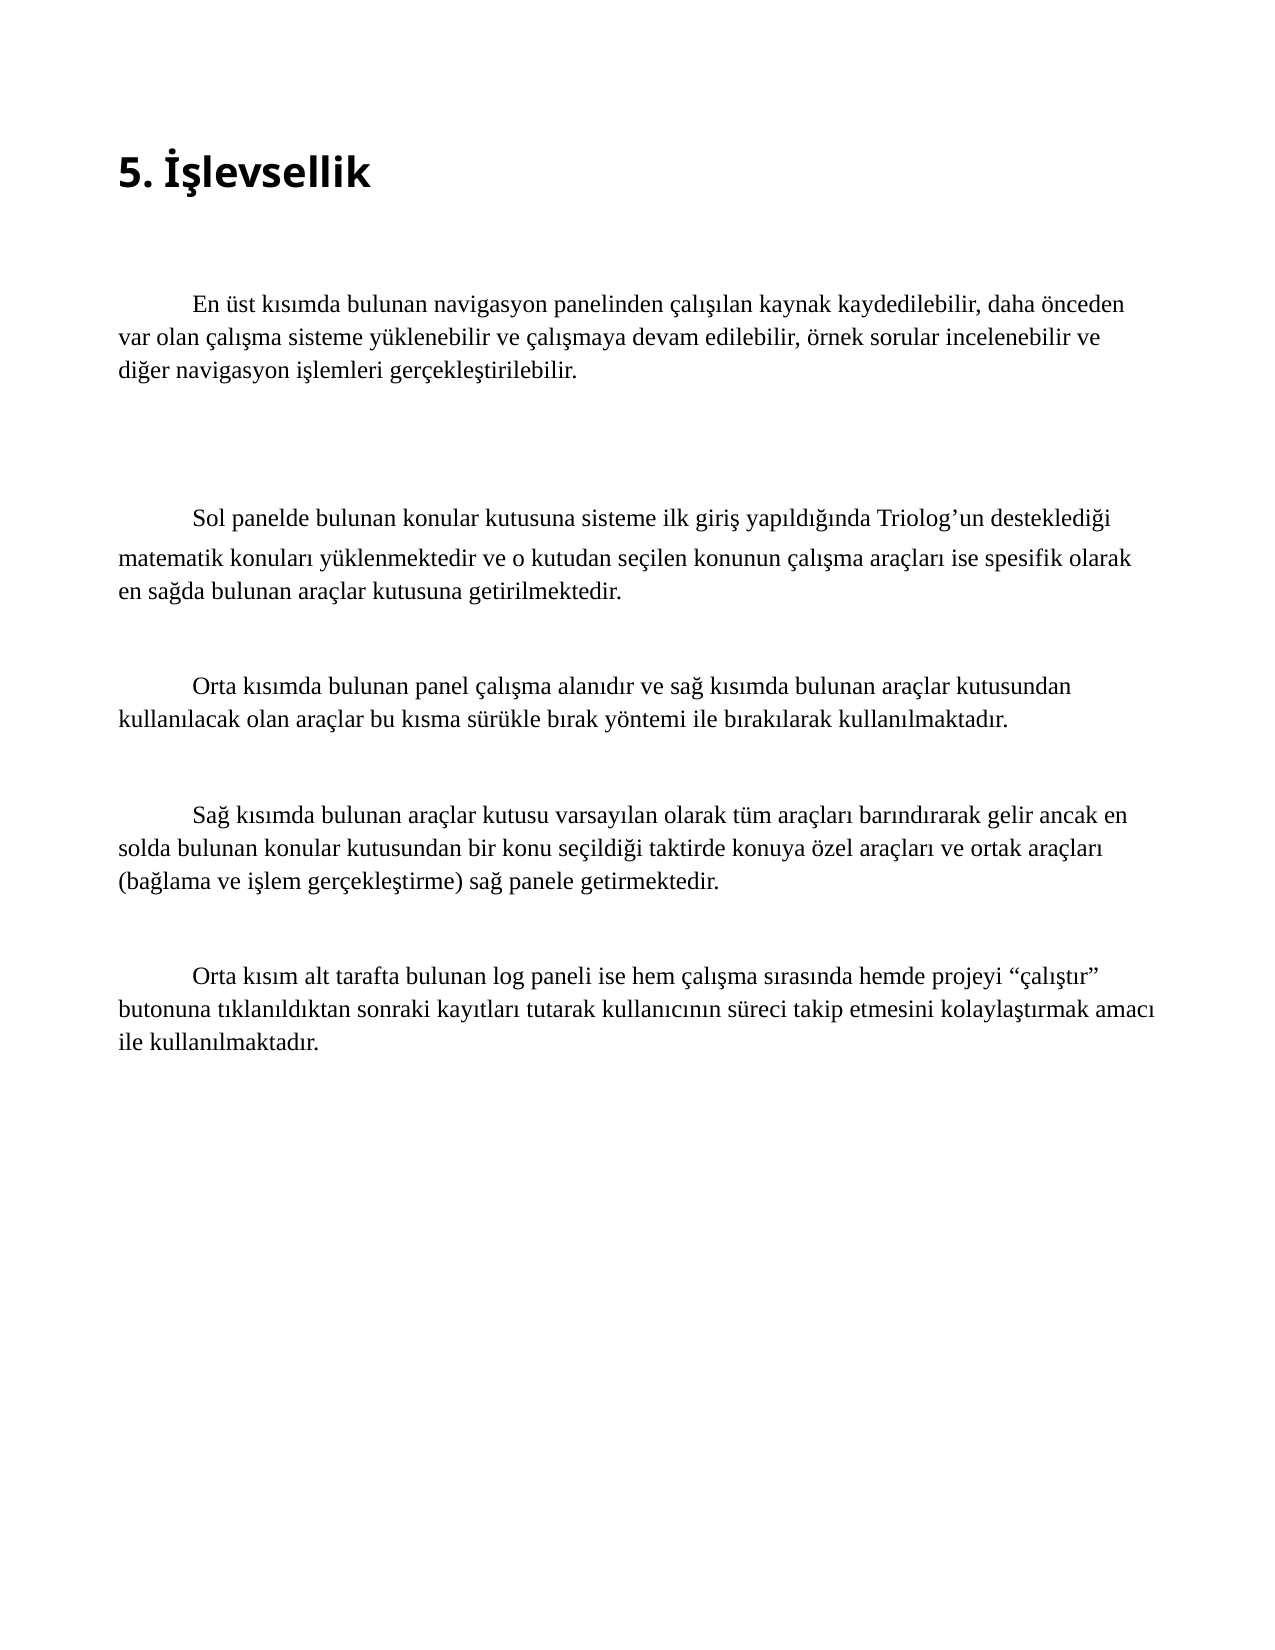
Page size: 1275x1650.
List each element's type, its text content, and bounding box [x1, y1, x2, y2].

text En üst kısımda bulunan navigasyon panelinden çalışılan kaynak kaydedilebilir, daha önceden var olan çalışma sisteme yüklenebilir ve çalışmaya devam edilebilir, örnek sorular incelenebilir ve diğer navigasyon işlemleri gerçekleştirilebilir. [118, 289, 1157, 383]
text Orta kısımda bulunan panel çalışma alanıdır ve sağ kısımda bulunan araçlar kutusundan kullanılacak olan araçlar bu kısma sürükle bırak yöntemi ile bırakılarak kullanılmaktadır. [118, 671, 1157, 733]
text Orta kısım alt tarafta bulunan log paneli ise hem çalışma sırasında hemde projeyi “çalıştır” butonuna tıklanıldıktan sonraki kayıtları tutarak kullanıcının süreci takip etmesini kolaylaştırmak amacı ile kullanılmaktadır. [118, 961, 1157, 1056]
subtitle 5. İşlevsellik [118, 143, 1157, 200]
text Sağ kısımda bulunan araçlar kutusu varsayılan olarak tüm araçları barındırarak gelir ancak en solda bulunan konular kutusundan bir konu seçildiği taktirde konuya özel araçları ve ortak araçları (bağlama ve işlem gerçekleştirme) sağ panele getirmektedir. [118, 800, 1157, 894]
text Sol panelde bulunan konular kutusuna sisteme ilk giriş yapıldığında Triolog’un desteklediği matematik konuları yüklenmektedir ve o kutudan seçilen konunun çalışma araçları ise spesifik olarak en sağda bulunan araçlar kutusuna getirilmektedir. [118, 482, 1157, 605]
